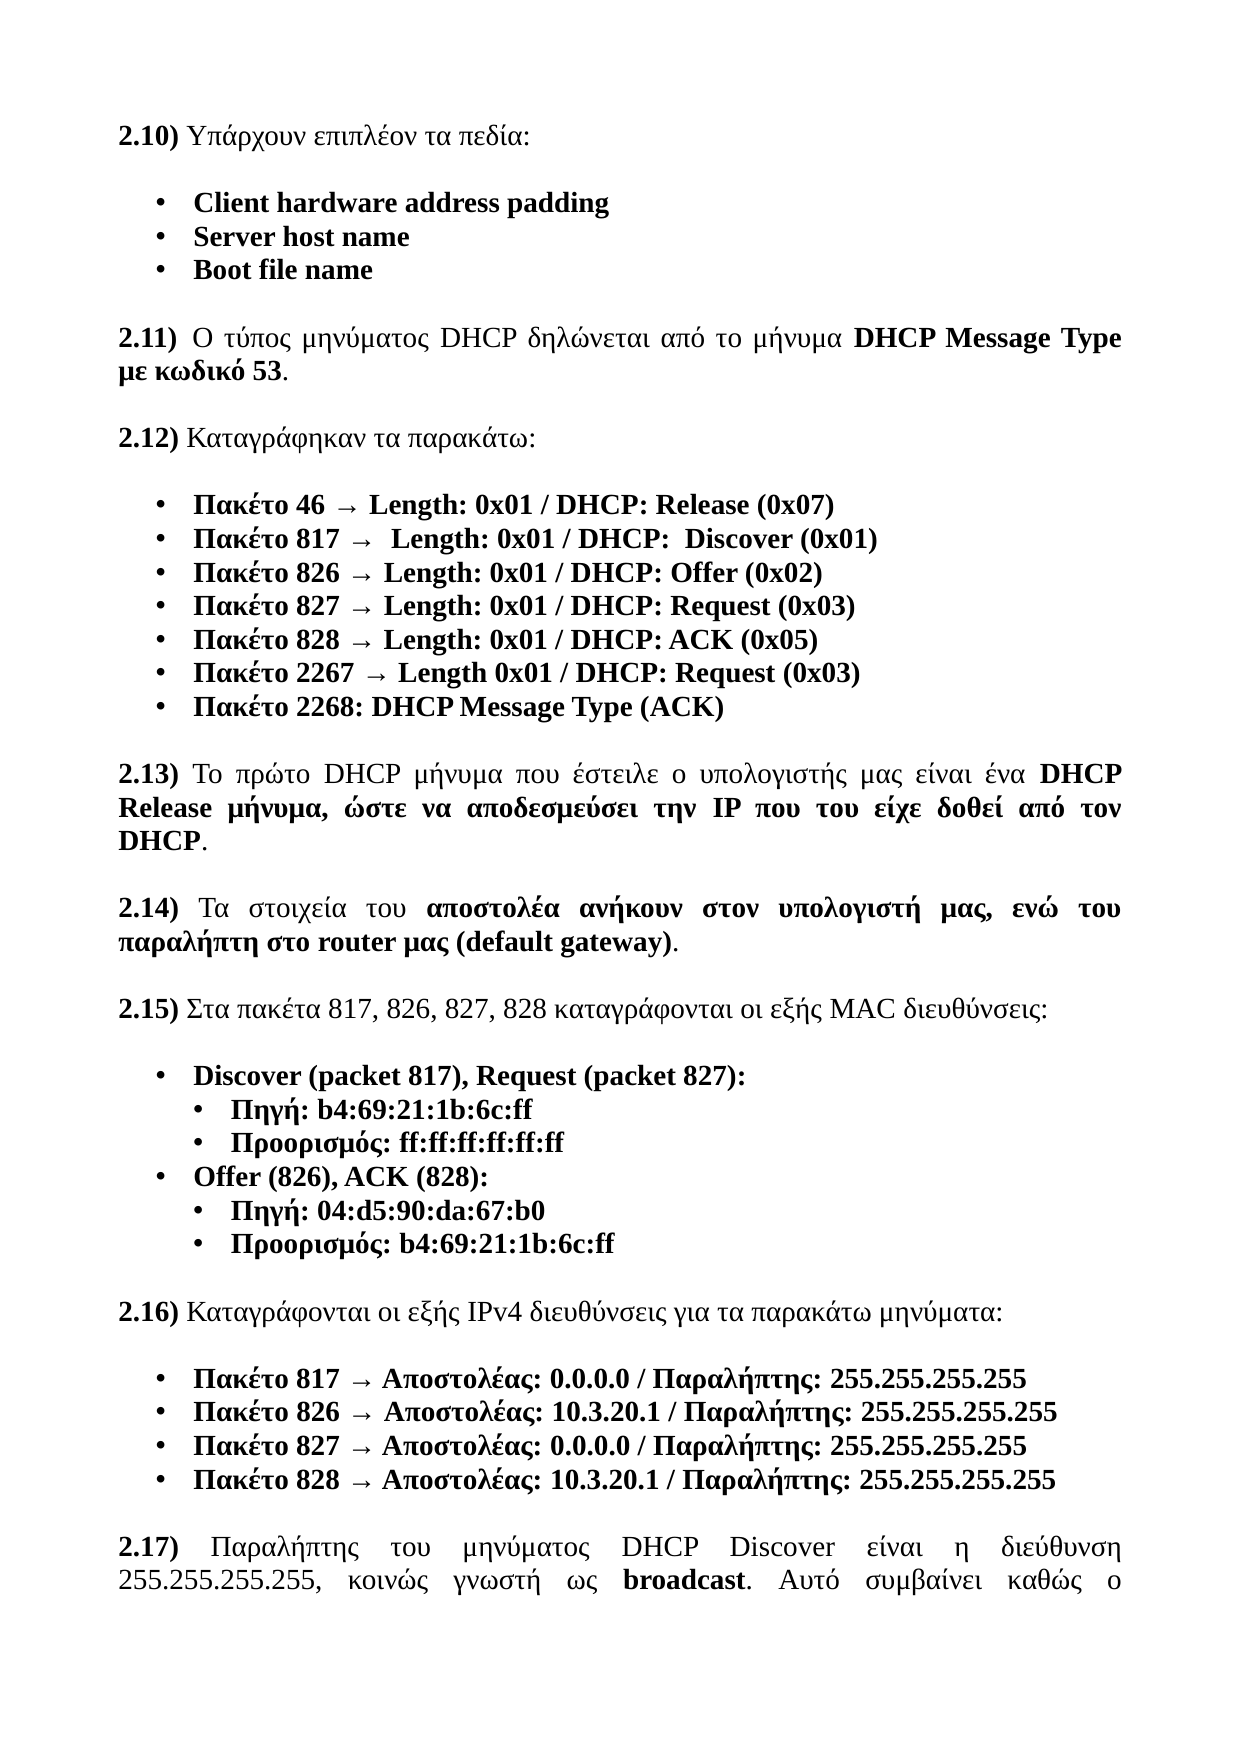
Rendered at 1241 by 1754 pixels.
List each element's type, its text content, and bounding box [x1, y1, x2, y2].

list Client hardware address padding [156, 185, 1122, 219]
list Server host name [156, 219, 1122, 252]
text 2.12) Καταγράφηκαν τα παρακάτω: [118, 420, 1122, 454]
list Discover (packet 817), Request (packet 827): [156, 1058, 1122, 1092]
text 2.10) Υπάρχουν επιπλέον τα πεδία: [118, 118, 1122, 152]
text 2.17) Παραλήπτης του μηνύματος DHCP Discover είναι η διεύθυνση 255.255.255.255, κοινώς γνωστή ως broadcast. Αυτό συμβαίνει καθώς ο [118, 1529, 1122, 1596]
text 2.14) Τα στοιχεία του αποστολέα ανήκουν στον υπολογιστή μας, ενώ του παραλήπτη στο router μας (default gateway). [118, 891, 1122, 958]
list Πακέτο 828 → Length: 0x01 / DHCP: ACK (0x05) [156, 622, 1122, 656]
text 2.15) Στα πακέτα 817, 826, 827, 828 καταγράφονται οι εξής MAC διευθύνσεις: [118, 991, 1122, 1025]
list Πακέτο 817 → Length: 0x01 / DHCP: Discover (0x01) [156, 521, 1122, 555]
list Πακέτο 826 → Length: 0x01 / DHCP: Offer (0x02) [156, 555, 1122, 588]
list Προορισμός: ff:ff:ff:ff:ff:ff [193, 1126, 1122, 1159]
list Boot file name [156, 252, 1122, 286]
list Πακέτο 828 → Αποστολέας: 10.3.20.1 / Παραλήπτης: 255.255.255.255 [156, 1462, 1122, 1495]
text 2.13) Το πρώτο DHCP μήνυμα που έστειλε ο υπολογιστής μας είναι ένα DHCP Release μήνυμα, ώστε να αποδεσμεύσει την IP που του είχε δοθεί από τον DHCP. [118, 756, 1122, 857]
list Πακέτο 826 → Αποστολέας: 10.3.20.1 / Παραλήπτης: 255.255.255.255 [156, 1394, 1122, 1428]
list Πακέτο 2268: DHCP Message Type (ACK) [156, 689, 1122, 723]
list Πακέτο 827 → Length: 0x01 / DHCP: Request (0x03) [156, 588, 1122, 622]
list Offer (826), ACK (828): [156, 1159, 1122, 1193]
list Πακέτο 817 → Αποστολέας: 0.0.0.0 / Παραλήπτης: 255.255.255.255 [156, 1361, 1122, 1394]
text 2.16) Καταγράφονται οι εξής IPv4 διευθύνσεις για τα παρακάτω μηνύματα: [118, 1294, 1122, 1327]
list Πηγή: 04:d5:90:da:67:b0 [193, 1193, 1122, 1227]
list Πακέτο 827 → Αποστολέας: 0.0.0.0 / Παραλήπτης: 255.255.255.255 [156, 1428, 1122, 1462]
list Πακέτο 46 → Length: 0x01 / DHCP: Release (0x07) [156, 487, 1122, 521]
list Προορισμός: b4:69:21:1b:6c:ff [193, 1227, 1122, 1260]
list Πηγή: b4:69:21:1b:6c:ff [193, 1092, 1122, 1126]
list Πακέτο 2267 → Length 0x01 / DHCP: Request (0x03) [156, 656, 1122, 689]
text 2.11) Ο τύπος μηνύματος DHCP δηλώνεται από το μήνυμα DHCP Message Type με κωδικό 53. [118, 320, 1122, 387]
